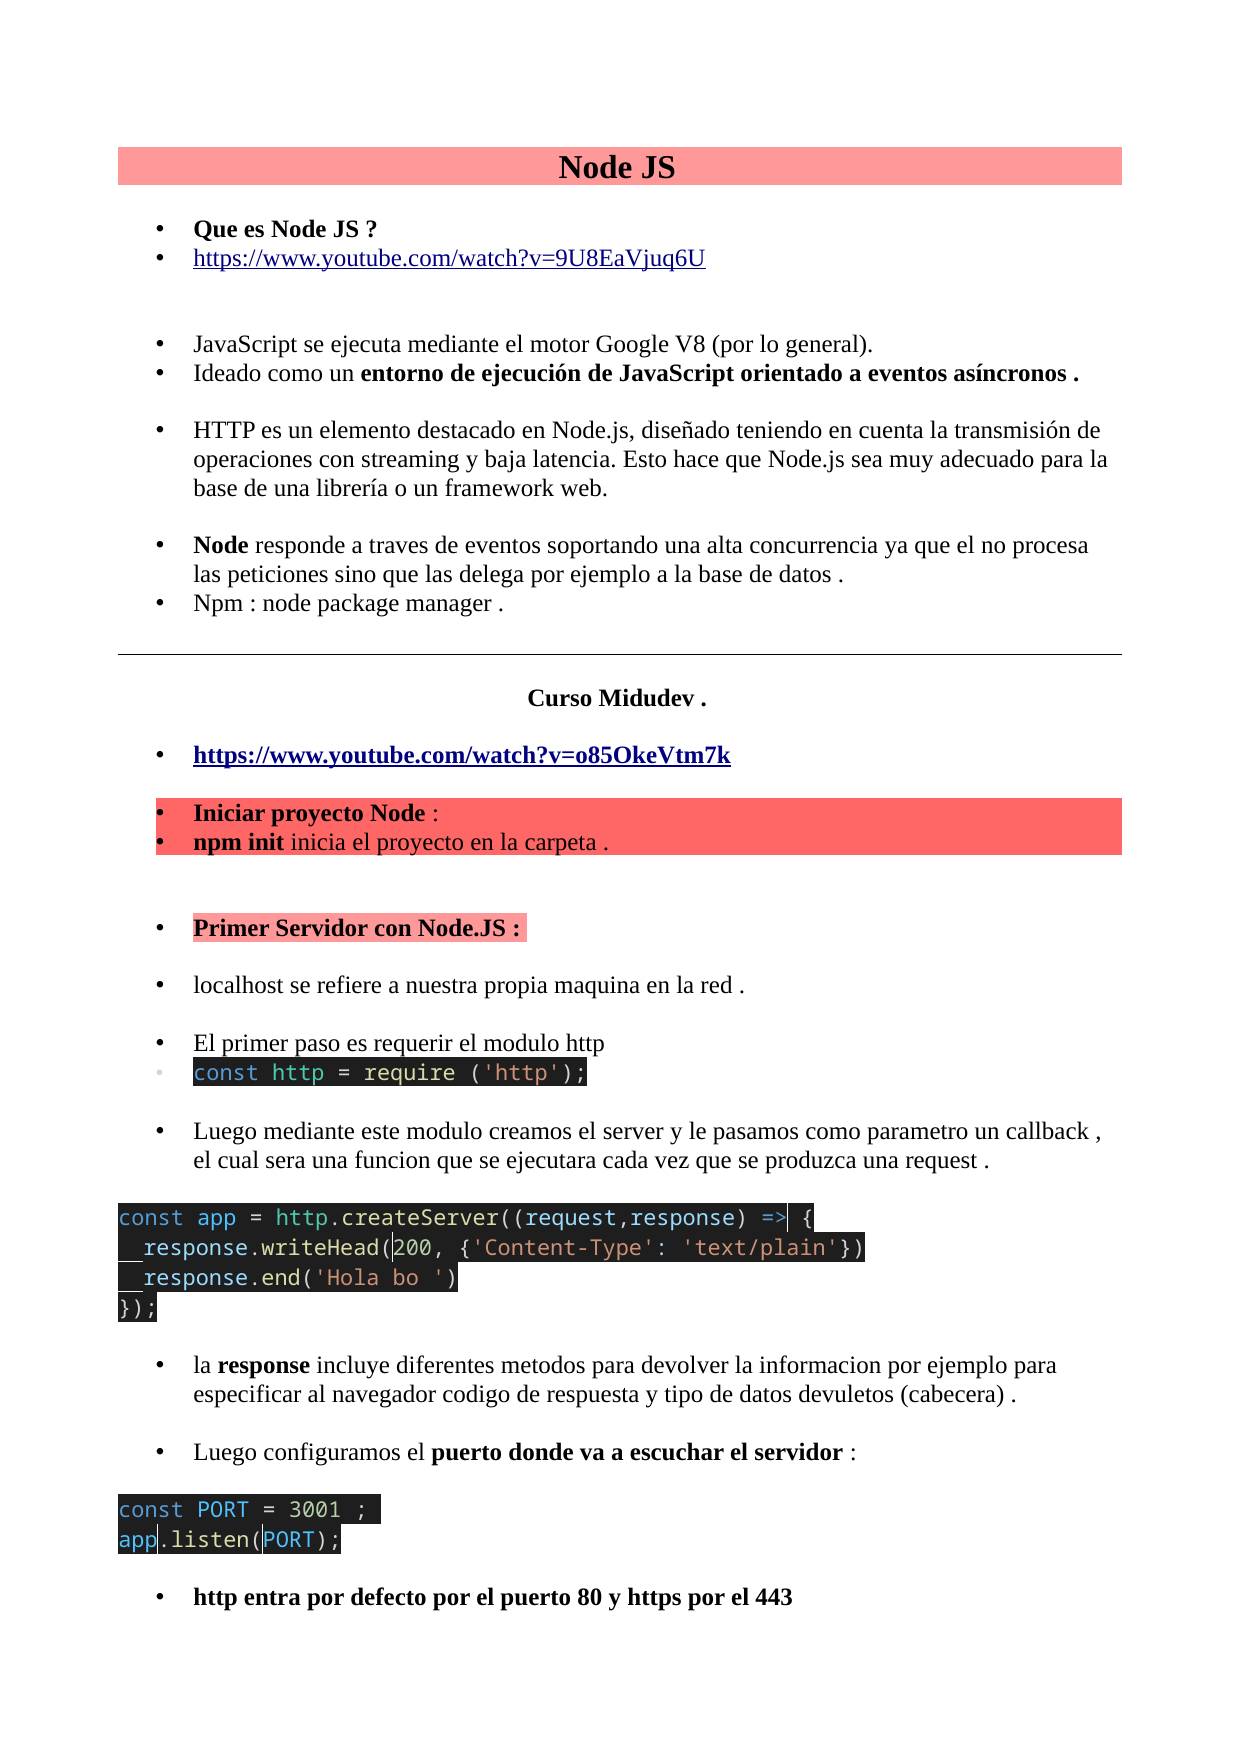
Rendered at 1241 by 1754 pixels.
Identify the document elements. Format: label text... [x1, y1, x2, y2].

list Luego mediante este modulo creamos el server y le pasamos como parametro un callback , el cual sera una funcion que se ejecutara cada vez que se produzca una request . [156, 1116, 1122, 1174]
list El primer paso es requerir el modulo http [156, 1028, 1122, 1057]
list https://www.youtube.com/watch?v=o85OkeVtm7k [156, 740, 1122, 769]
list Que es Node JS ? [156, 214, 1122, 243]
text Node JS [118, 147, 1122, 185]
list JavaScript se ejecuta mediante el motor Google V8 (por lo general). [156, 329, 1122, 358]
list npm init inicia el proyecto en la carpeta . [156, 827, 1122, 855]
list Iniciar proyecto Node : [156, 798, 1122, 827]
list Primer Servidor con Node.JS : [156, 913, 1122, 942]
list la response incluye diferentes metodos para devolver la informacion por ejemplo para especificar al navegador codigo de respuesta y tipo de datos devuletos (cabecera) . [156, 1350, 1122, 1408]
list https://www.youtube.com/watch?v=9U8EaVjuq6U [156, 243, 1122, 271]
text const app = http.createServer((request,response) => { [118, 1202, 1122, 1232]
list http entra por defecto por el puerto 80 y https por el 443 [156, 1582, 1122, 1611]
list Npm : node package manager . [156, 588, 1122, 616]
text }); [118, 1292, 1122, 1322]
list const http = require ('http'); [156, 1057, 1122, 1086]
list Node responde a traves de eventos soportando una alta concurrencia ya que el no procesa las peticiones sino que las delega por ejemplo a la base de datos . [156, 530, 1122, 588]
text const PORT = 3001 ; [118, 1494, 1122, 1524]
list HTTP es un elemento destacado en Node.js, diseñado teniendo en cuenta la transmisión de operaciones con streaming y baja latencia. Esto hace que Node.js sea muy adecuado para la base de una librería o un framework web. [156, 415, 1122, 501]
text app.listen(PORT); [118, 1524, 1122, 1554]
text Curso Midudev . [118, 683, 1122, 712]
list localhost se refiere a nuestra propia maquina en la red . [156, 970, 1122, 999]
text response.end('Hola bo ') [118, 1262, 1122, 1292]
text response.writeHead(200, {'Content-Type': 'text/plain'}) [118, 1232, 1122, 1262]
list Luego configuramos el puerto donde va a escuchar el servidor : [156, 1437, 1122, 1465]
list Ideado como un entorno de ejecución de JavaScript orientado a eventos asíncronos . [156, 358, 1122, 386]
